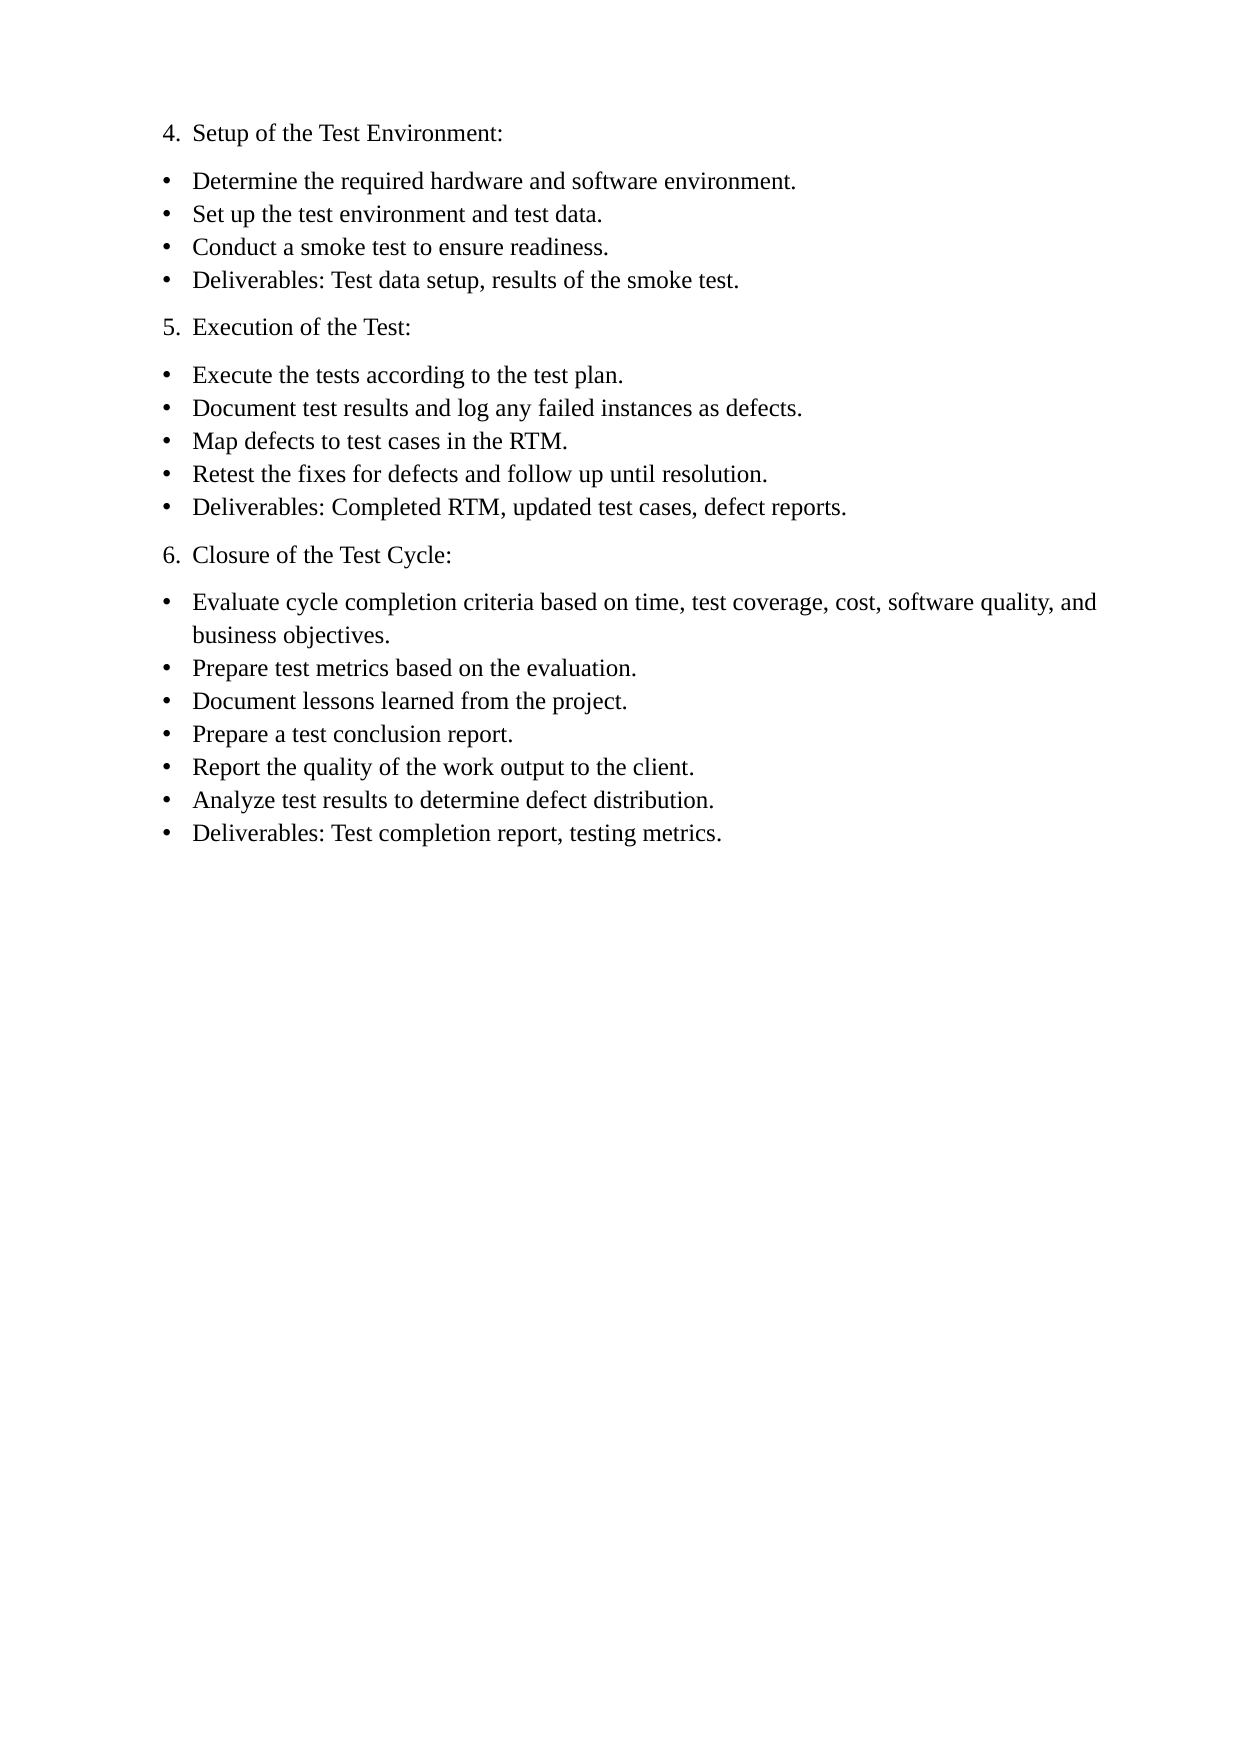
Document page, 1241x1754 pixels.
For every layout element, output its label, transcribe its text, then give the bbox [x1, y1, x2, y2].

list Deliverables: Completed RTM, updated test cases, defect reports. [162, 492, 1122, 521]
list Prepare test metrics based on the evaluation. [162, 653, 1122, 682]
list Execute the tests according to the test plan. [162, 360, 1122, 389]
list Execution of the Test: [162, 312, 1122, 341]
list Evaluate cycle completion criteria based on time, test coverage, cost, software quality, and business objectives. [162, 587, 1122, 649]
list Document lessons learned from the project. [162, 686, 1122, 715]
list Analyze test results to determine defect distribution. [162, 785, 1122, 814]
list Deliverables: Test data setup, results of the smoke test. [162, 265, 1122, 293]
list Map defects to test cases in the RTM. [162, 426, 1122, 455]
list Determine the required hardware and software environment. [162, 166, 1122, 194]
list Closure of the Test Cycle: [162, 540, 1122, 568]
list Retest the fixes for defects and follow up until resolution. [162, 459, 1122, 488]
list Deliverables: Test completion report, testing metrics. [162, 818, 1122, 847]
list Conduct a smoke test to ensure readiness. [162, 232, 1122, 261]
list Prepare a test conclusion report. [162, 719, 1122, 748]
list Document test results and log any failed instances as defects. [162, 393, 1122, 422]
list Report the quality of the work output to the client. [162, 752, 1122, 781]
list Set up the test environment and test data. [162, 199, 1122, 227]
list Setup of the Test Environment: [162, 118, 1122, 147]
